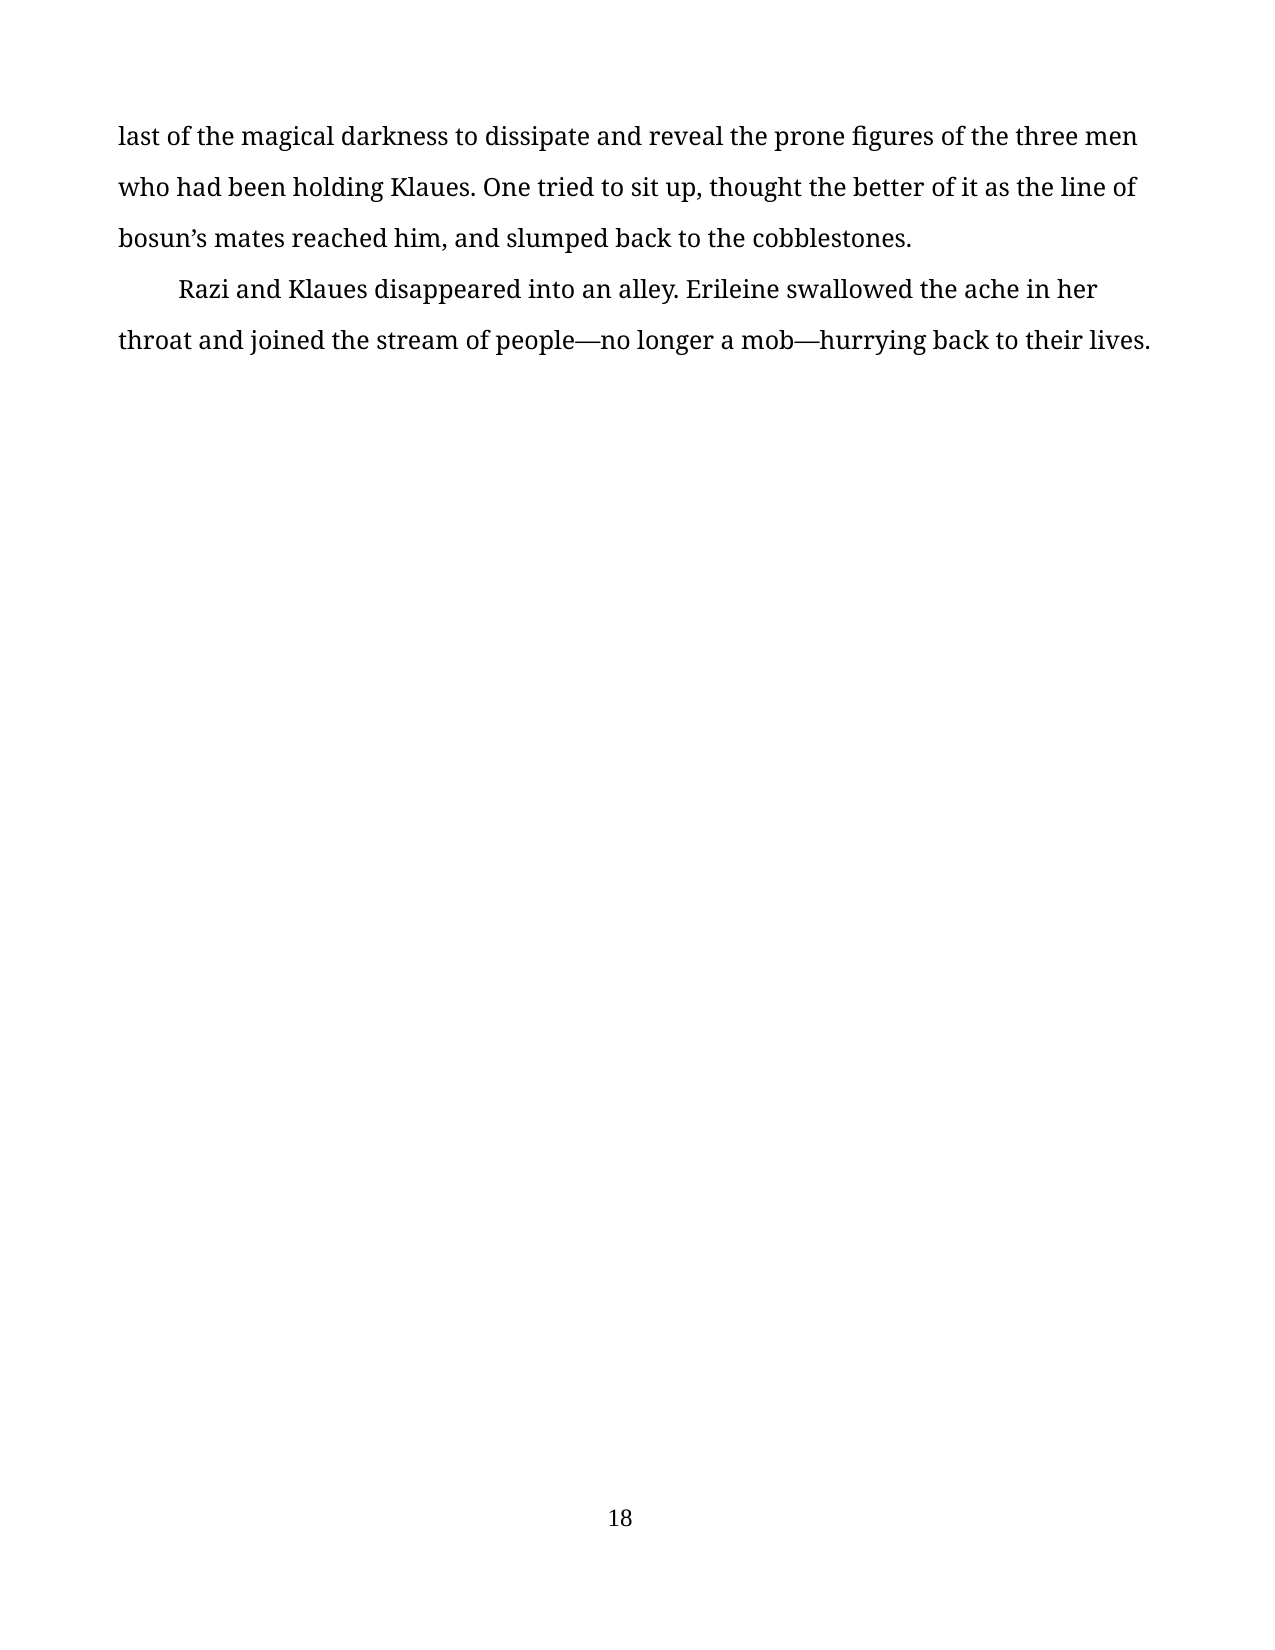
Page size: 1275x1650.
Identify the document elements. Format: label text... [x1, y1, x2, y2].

text Razi and Klaues disappeared into an alley. Erileine swallowed the ache in her throat and joined the stream of people—no longer a mob—hurrying back to their lives. [118, 271, 1157, 356]
text last of the magical darkness to dissipate and reveal the prone figures of the three men who had been holding Klaues. One tried to sit up, thought the better of it as the line of bosun’s mates reached him, and slumped back to the cobblestones. [118, 118, 1157, 254]
